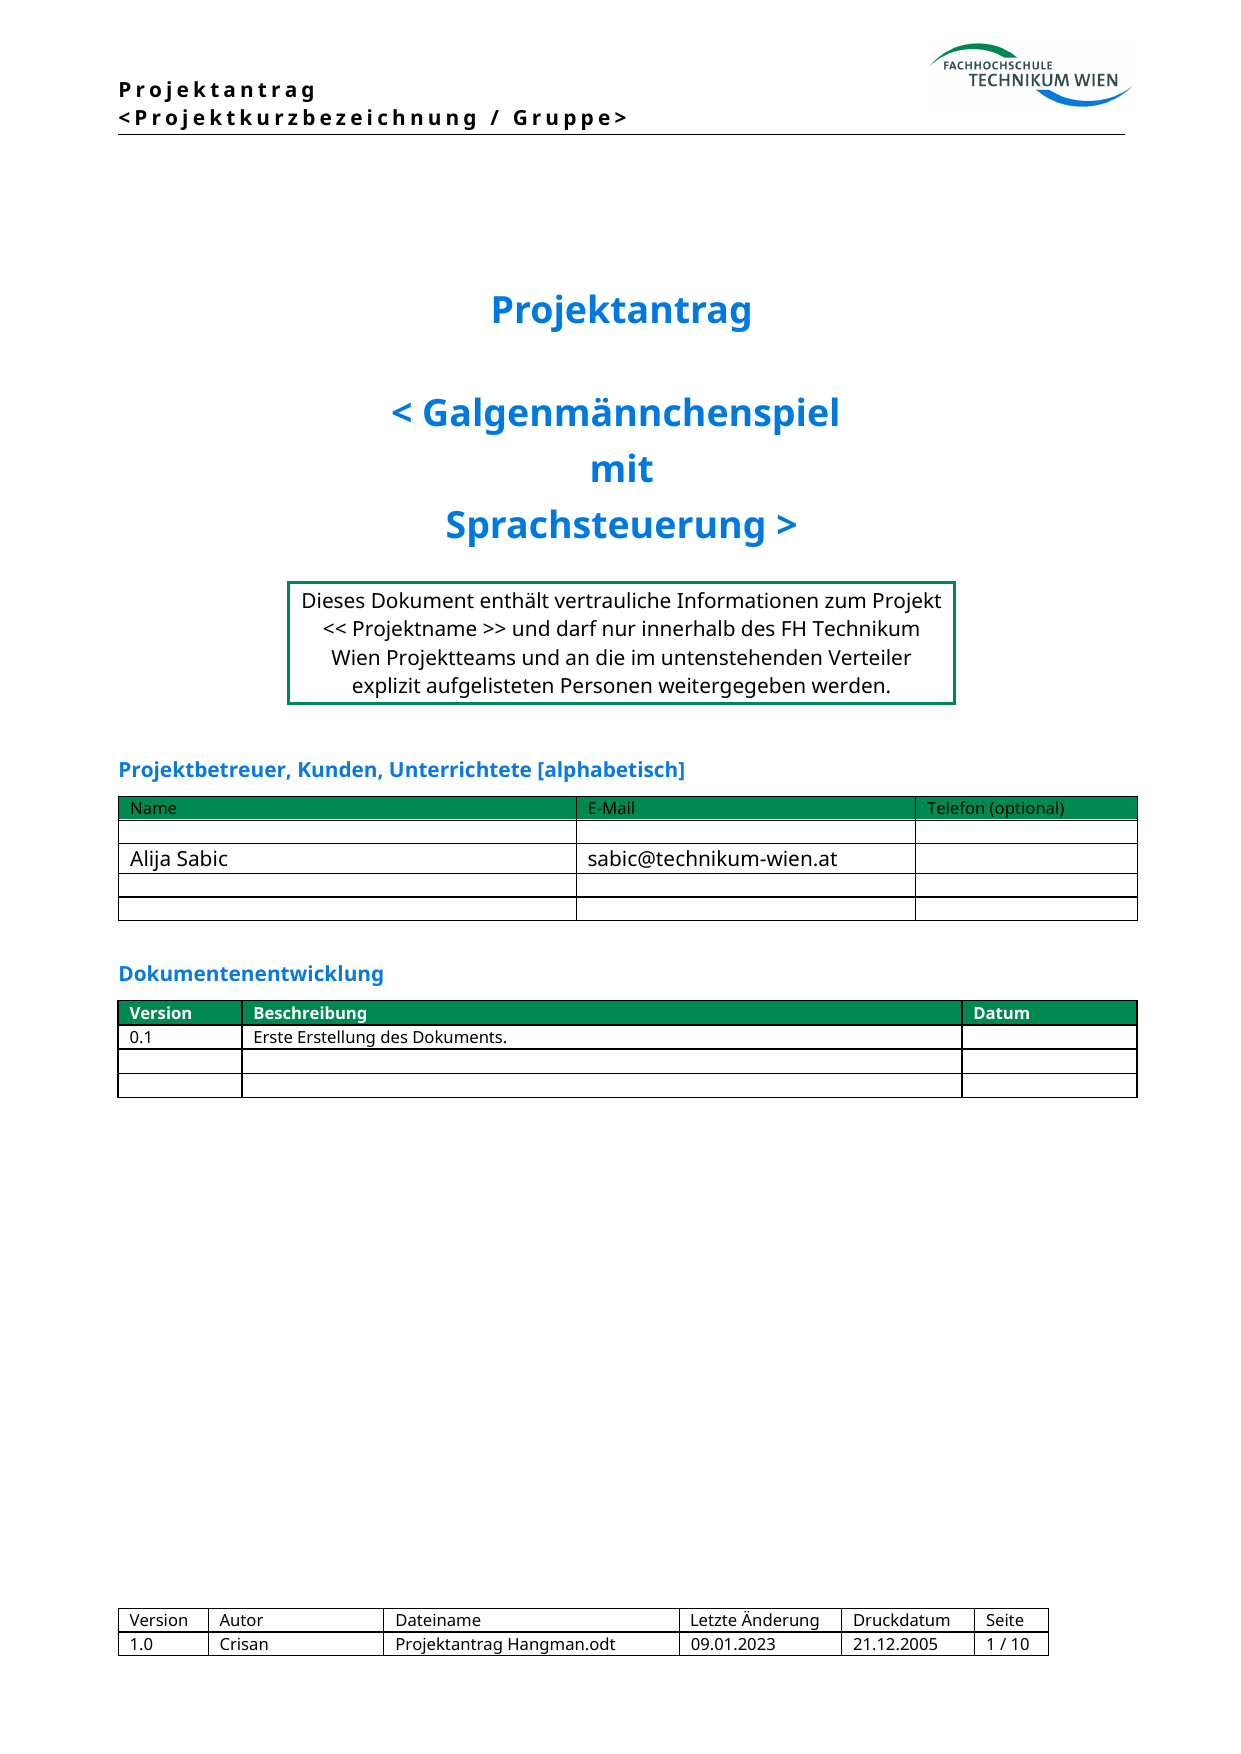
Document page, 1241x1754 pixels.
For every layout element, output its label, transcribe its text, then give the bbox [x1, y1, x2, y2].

table_cell Alija Sabic [119, 844, 576, 873]
table_cell [577, 898, 915, 920]
table_header Beschreibung [243, 1001, 961, 1024]
text Projektbetreuer, Kunden, Unterrichtete [alphabetisch] [118, 755, 1125, 783]
table_cell [916, 844, 1137, 873]
table_cell [243, 1050, 961, 1072]
table_cell [119, 874, 576, 896]
table_header E-Mail [577, 797, 915, 819]
table_cell [916, 898, 1137, 920]
table_header Version [119, 1001, 241, 1024]
picture [927, 38, 1134, 113]
subtitle Projektantrag [130, 283, 1113, 334]
table_cell [916, 874, 1137, 896]
text Dokumentenentwicklung [118, 959, 1125, 987]
table_cell Alija SabicAlija Sabicdeg [119, 821, 576, 843]
table_cell [119, 1050, 241, 1072]
table_cell [577, 874, 915, 896]
table_header Datum [963, 1001, 1136, 1024]
table_cell sabic@technikum-wien.at [577, 844, 915, 873]
table_cell [916, 821, 1137, 843]
subtitle < Galgenmännchenspiel [118, 387, 1113, 438]
table_cell [119, 898, 576, 920]
table_cell Erste Erstellung des Dokuments. [243, 1026, 961, 1048]
table_cell [963, 1026, 1136, 1048]
table_cell [577, 821, 915, 843]
table_cell [119, 1074, 241, 1097]
table_cell [243, 1074, 961, 1097]
subtitle mit [130, 443, 1113, 494]
text Dieses Dokument enthält vertrauliche Informationen zum Projekt << Projektname >> und darf nur innerhalb des FH Technikum Wien Projektteams und an die im untenstehenden Verteiler explizit aufgelisteten Personen weitergegeben werden. [290, 584, 953, 702]
table_cell [963, 1074, 1136, 1097]
table_cell 0.1 [119, 1026, 241, 1048]
table_header Name [119, 797, 576, 819]
subtitle Sprachsteuerung > [130, 499, 1113, 550]
table_cell [963, 1050, 1136, 1072]
table_header Telefon (optional) [916, 797, 1137, 819]
